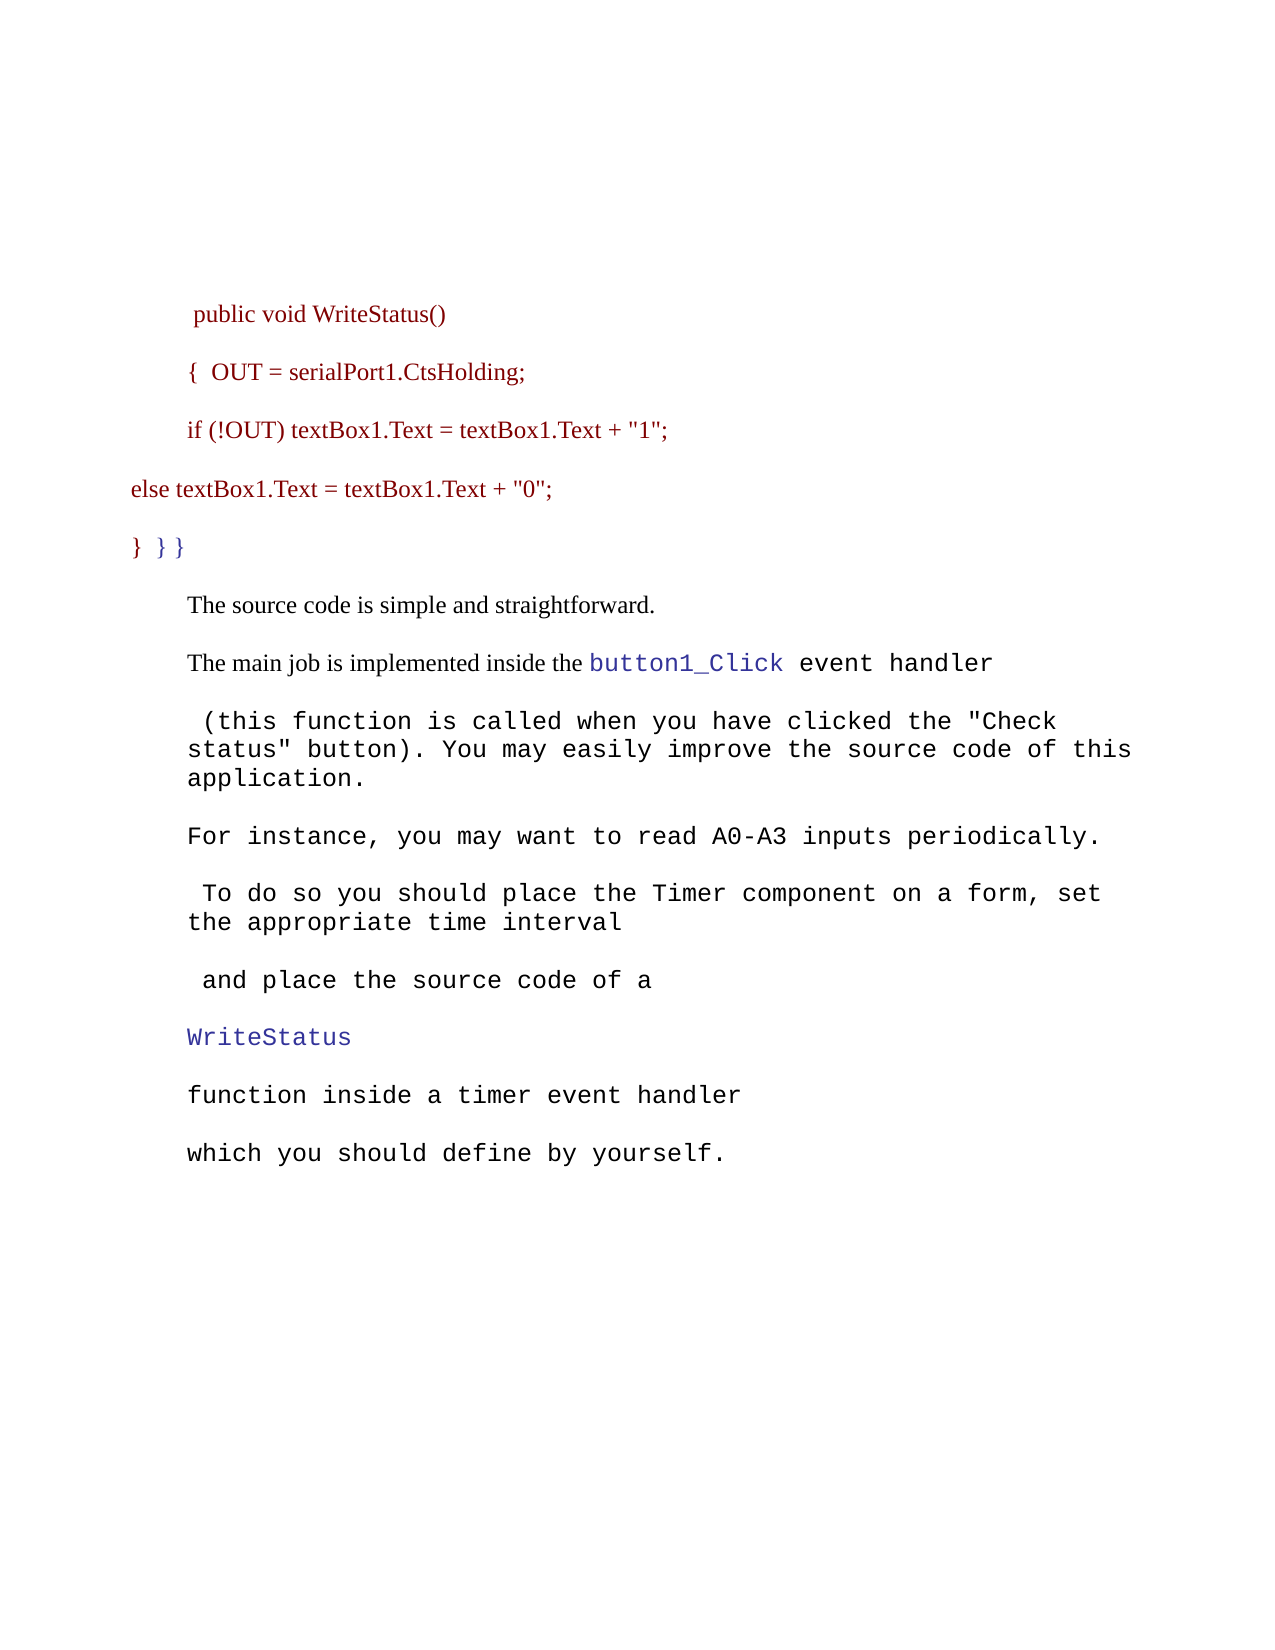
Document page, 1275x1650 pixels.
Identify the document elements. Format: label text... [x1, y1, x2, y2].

table_header public void WriteStatus() { OUT = serialPort1.CtsHolding; if (!OUT) textBox1.Text = textBox1.Text + "1"; else textBox1.Text = textBox1.Text + "0"; } } } The source code is simple and straightforward. The main job is implemented inside the button1_Click event handler (this function is called when you have clicked the "Check status" button). You may easily improve the source code of this application. For instance, you may want to read A0-A3 inputs periodically. To do so you should place the Timer component on a form, set the appropriate time interval and place the source code of a WriteStatus function inside a timer event handler which you should define by yourself. [118, 118, 1157, 1205]
